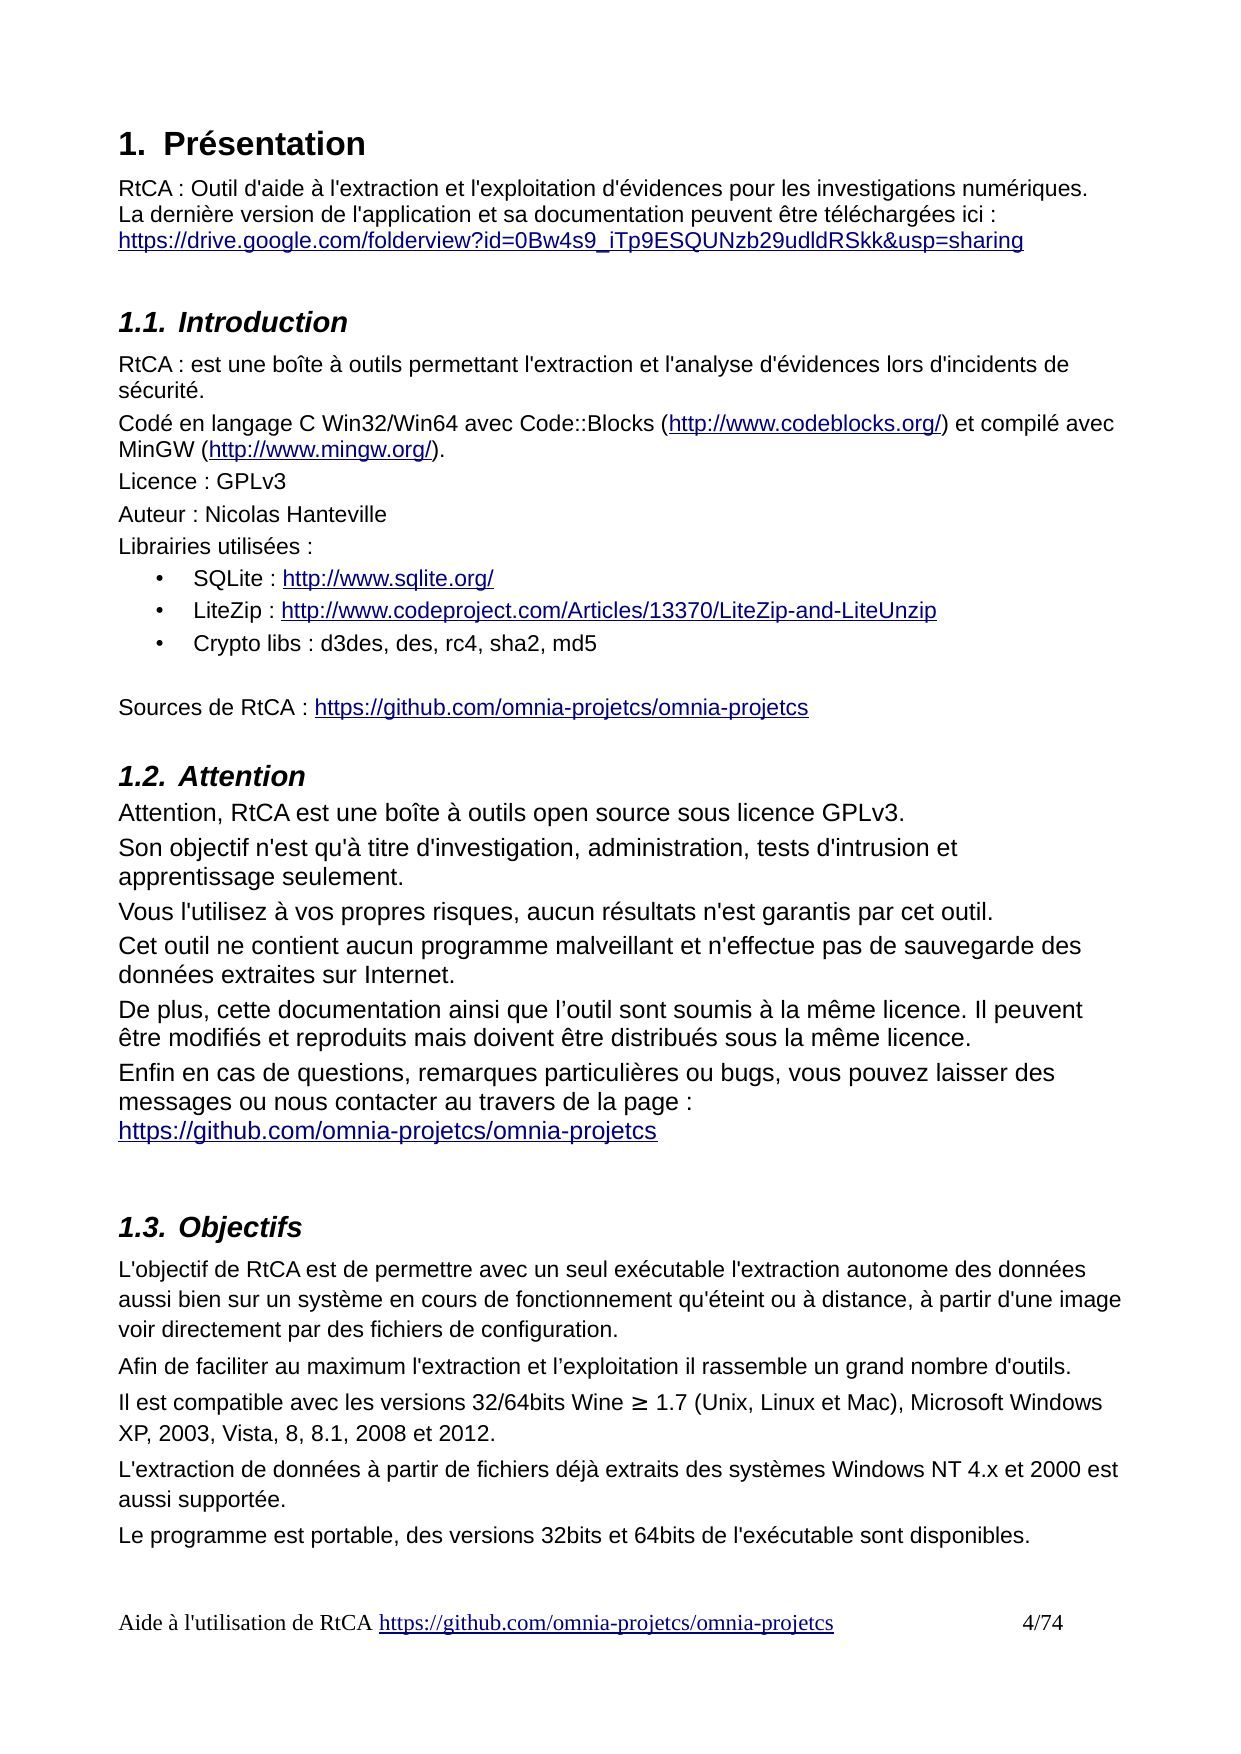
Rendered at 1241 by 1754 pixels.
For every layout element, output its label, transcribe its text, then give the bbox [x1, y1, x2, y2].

text Son objectif n'est qu'à titre d'investigation, administration, tests d'intrusion et apprentissage seulement. [118, 833, 1122, 891]
subtitle Introduction [118, 305, 1122, 338]
text L'objectif de RtCA est de permettre avec un seul exécutable l'extraction autonome des données aussi bien sur un système en cours de fonctionnement qu'éteint ou à distance, à partir d'une image voir directement par des fichiers de configuration. [118, 1256, 1122, 1343]
subtitle Présentation [118, 123, 1122, 162]
text Attention, RtCA est une boîte à outils open source sous licence GPLv3. [118, 798, 1122, 827]
text Librairies utilisées : [118, 533, 1122, 559]
text Codé en langage C Win32/Win64 avec Code::Blocks (http://www.codeblocks.org/) et compilé avec MinGW (http://www.mingw.org/). [118, 410, 1122, 462]
text L'extraction de données à partir de fichiers déjà extraits des systèmes Windows NT 4.x et 2000 est aussi supportée. [118, 1456, 1122, 1512]
text De plus, cette documentation ainsi que l’outil sont soumis à la même licence. Il peuvent être modifiés et reproduits mais doivent être distribués sous la même licence. [118, 995, 1122, 1052]
list LiteZip : http://www.codeproject.com/Articles/13370/LiteZip-and-LiteUnzip [156, 597, 1122, 624]
subtitle Attention [118, 759, 1122, 792]
text Il est compatible avec les versions 32/64bits Wine ≥ 1.7 (Unix, Linux et Mac), Microsoft Windows XP, 2003, Vista, 8, 8.1, 2008 et 2012. [118, 1389, 1122, 1446]
text Vous l'utilisez à vos propres risques, aucun résultats n'est garantis par cet outil. [118, 897, 1122, 925]
text RtCA : Outil d'aide à l'extraction et l'exploitation d'évidences pour les investigations numériques. [118, 174, 1122, 201]
text https://drive.google.com/folderview?id=0Bw4s9_iTp9ESQUNzb29udldRSkk&usp=sharing [118, 227, 1122, 254]
text RtCA : est une boîte à outils permettant l'extraction et l'analyse d'évidences lors d'incidents de sécurité. [118, 351, 1122, 404]
list SQLite : http://www.sqlite.org/ [156, 565, 1122, 592]
text Cet outil ne contient aucun programme malveillant et n'effectue pas de sauvegarde des données extraites sur Internet. [118, 931, 1122, 989]
text Afin de faciliter au maximum l'extraction et l’exploitation il rassemble un grand nombre d'outils. [118, 1353, 1122, 1379]
text Le programme est portable, des versions 32bits et 64bits de l'exécutable sont disponibles. [118, 1522, 1122, 1548]
text Auteur : Nicolas Hanteville [118, 501, 1122, 527]
text Licence : GPLv3 [118, 468, 1122, 495]
subtitle Objectifs [118, 1210, 1122, 1243]
text Enfin en cas de questions, remarques particulières ou bugs, vous pouvez laisser des messages ou nous contacter au travers de la page : https://github.com/omnia-projetcs/omnia-projetcs [118, 1058, 1122, 1144]
text Sources de RtCA : https://github.com/omnia-projetcs/omnia-projetcs [118, 694, 1122, 721]
text La dernière version de l'application et sa documentation peuvent être téléchargées ici : [118, 201, 1122, 227]
list Crypto libs : d3des, des, rc4, sha2, md5 [156, 630, 1122, 656]
